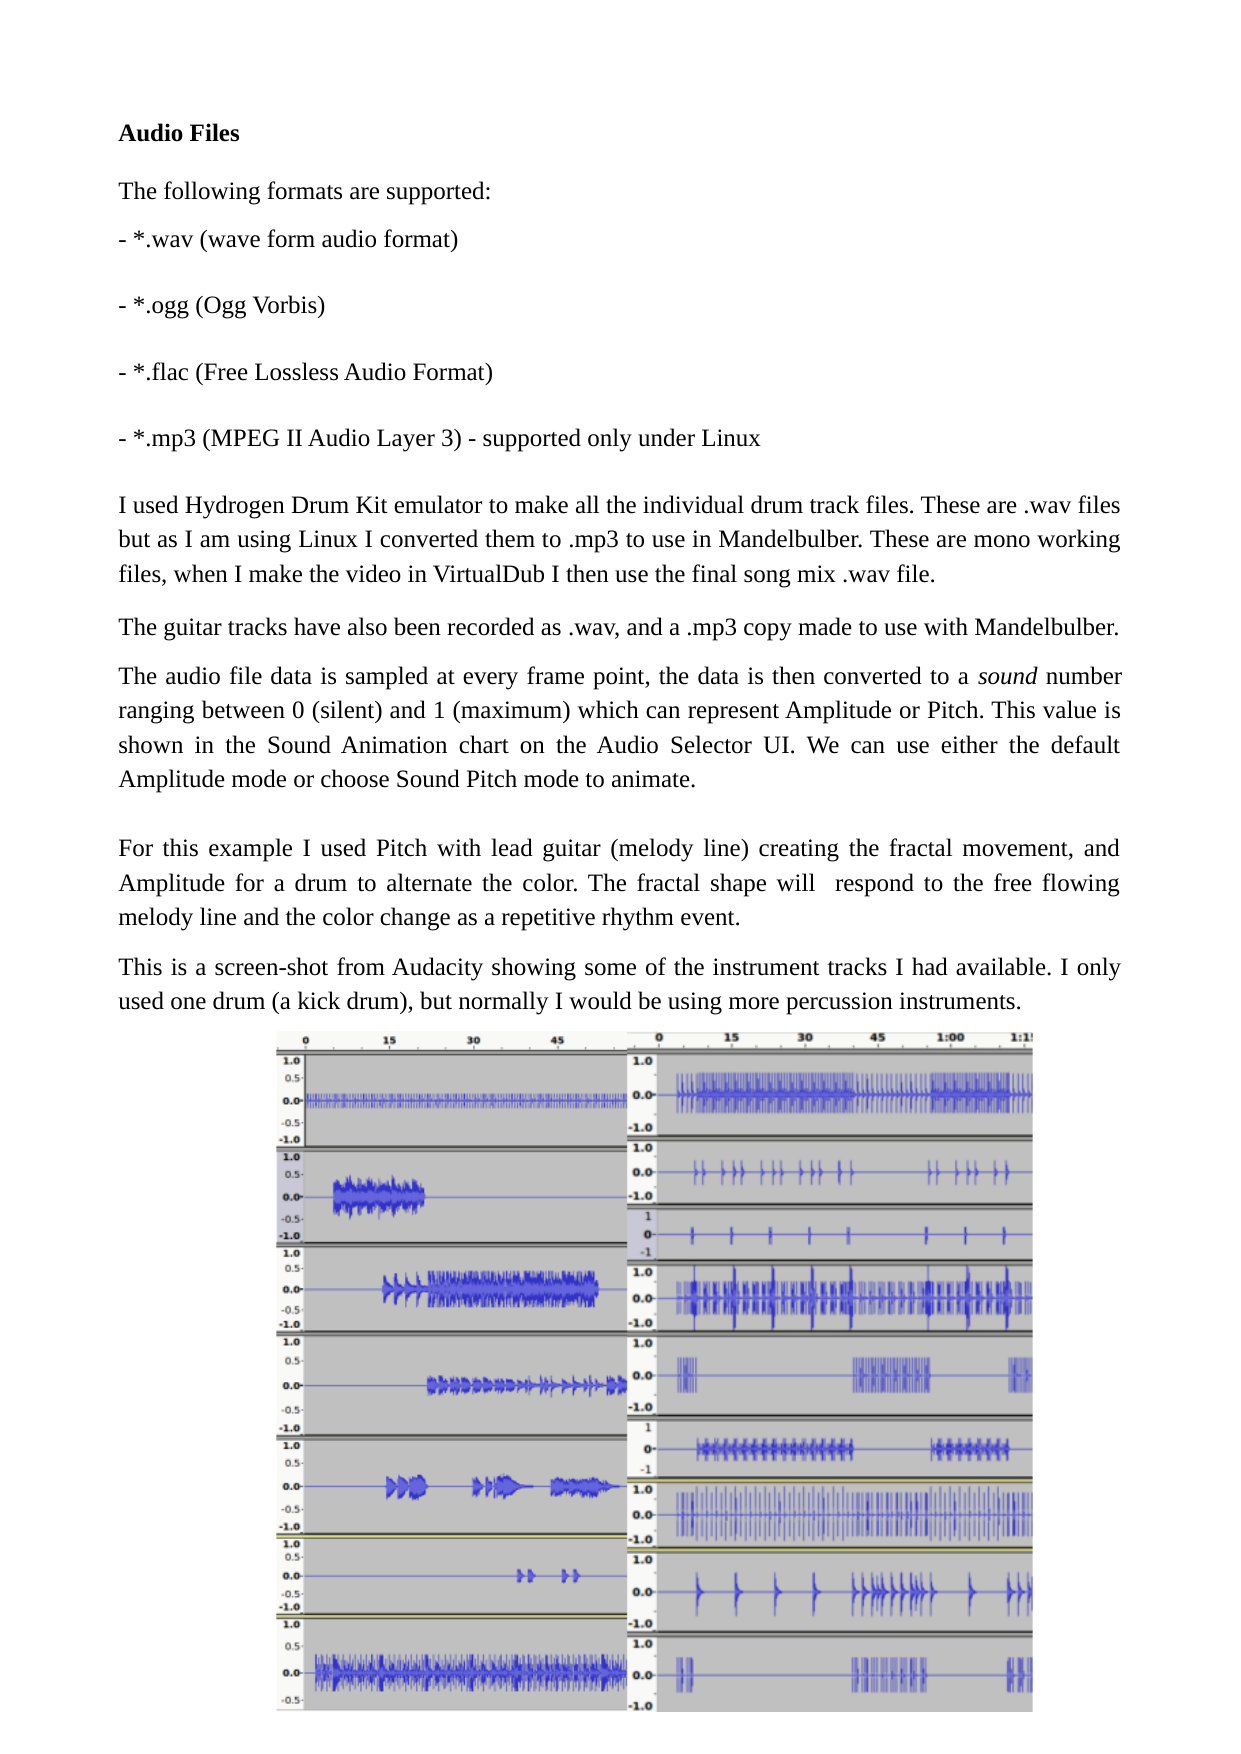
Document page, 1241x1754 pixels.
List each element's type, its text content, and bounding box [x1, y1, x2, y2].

text I used Hydrogen Drum Kit emulator to make all the individual drum track files. These are .wav files but as I am using Linux I converted them to .mp3 to use in Mandelbulber. These are mono working files, when I make the video in VirtualDub I then use the final song mix .wav file. [118, 490, 1122, 587]
text The following formats are supported: [118, 176, 1122, 205]
picture [276, 1031, 1033, 1712]
text This is a screen-shot from Audacity showing some of the instrument tracks I had available. I only used one drum (a kick drum), but normally I would be using more percussion instruments. [118, 952, 1122, 1015]
text - *.wav (wave form audio format) [118, 224, 1122, 253]
text - *.ogg (Ogg Vorbis) [118, 290, 1122, 319]
text The guitar tracks have also been recorded as .wav, and a .mp3 copy made to use with Mandelbulber. [118, 612, 1122, 641]
text - *.mp3 (MPEG II Audio Layer 3) - supported only under Linux [118, 423, 1122, 452]
text For this example I used Pitch with lead guitar (melody line) creating the fractal movement, and Amplitude for a drum to alternate the color. The fractal shape will respond to the free flowing melody line and the color change as a repetitive rhythm event. [118, 799, 1122, 931]
text - *.flac (Free Lossless Audio Format) [118, 357, 1122, 386]
text The audio file data is sampled at every frame point, the data is then converted to a sound number ranging between 0 (silent) and 1 (maximum) which can represent Amplitude or Pitch. This value is shown in the Sound Animation chart on the Audio Selector UI. We can use either the default Amplitude mode or choose Sound Pitch mode to animate. [118, 661, 1122, 793]
text Audio Files [118, 118, 1122, 147]
